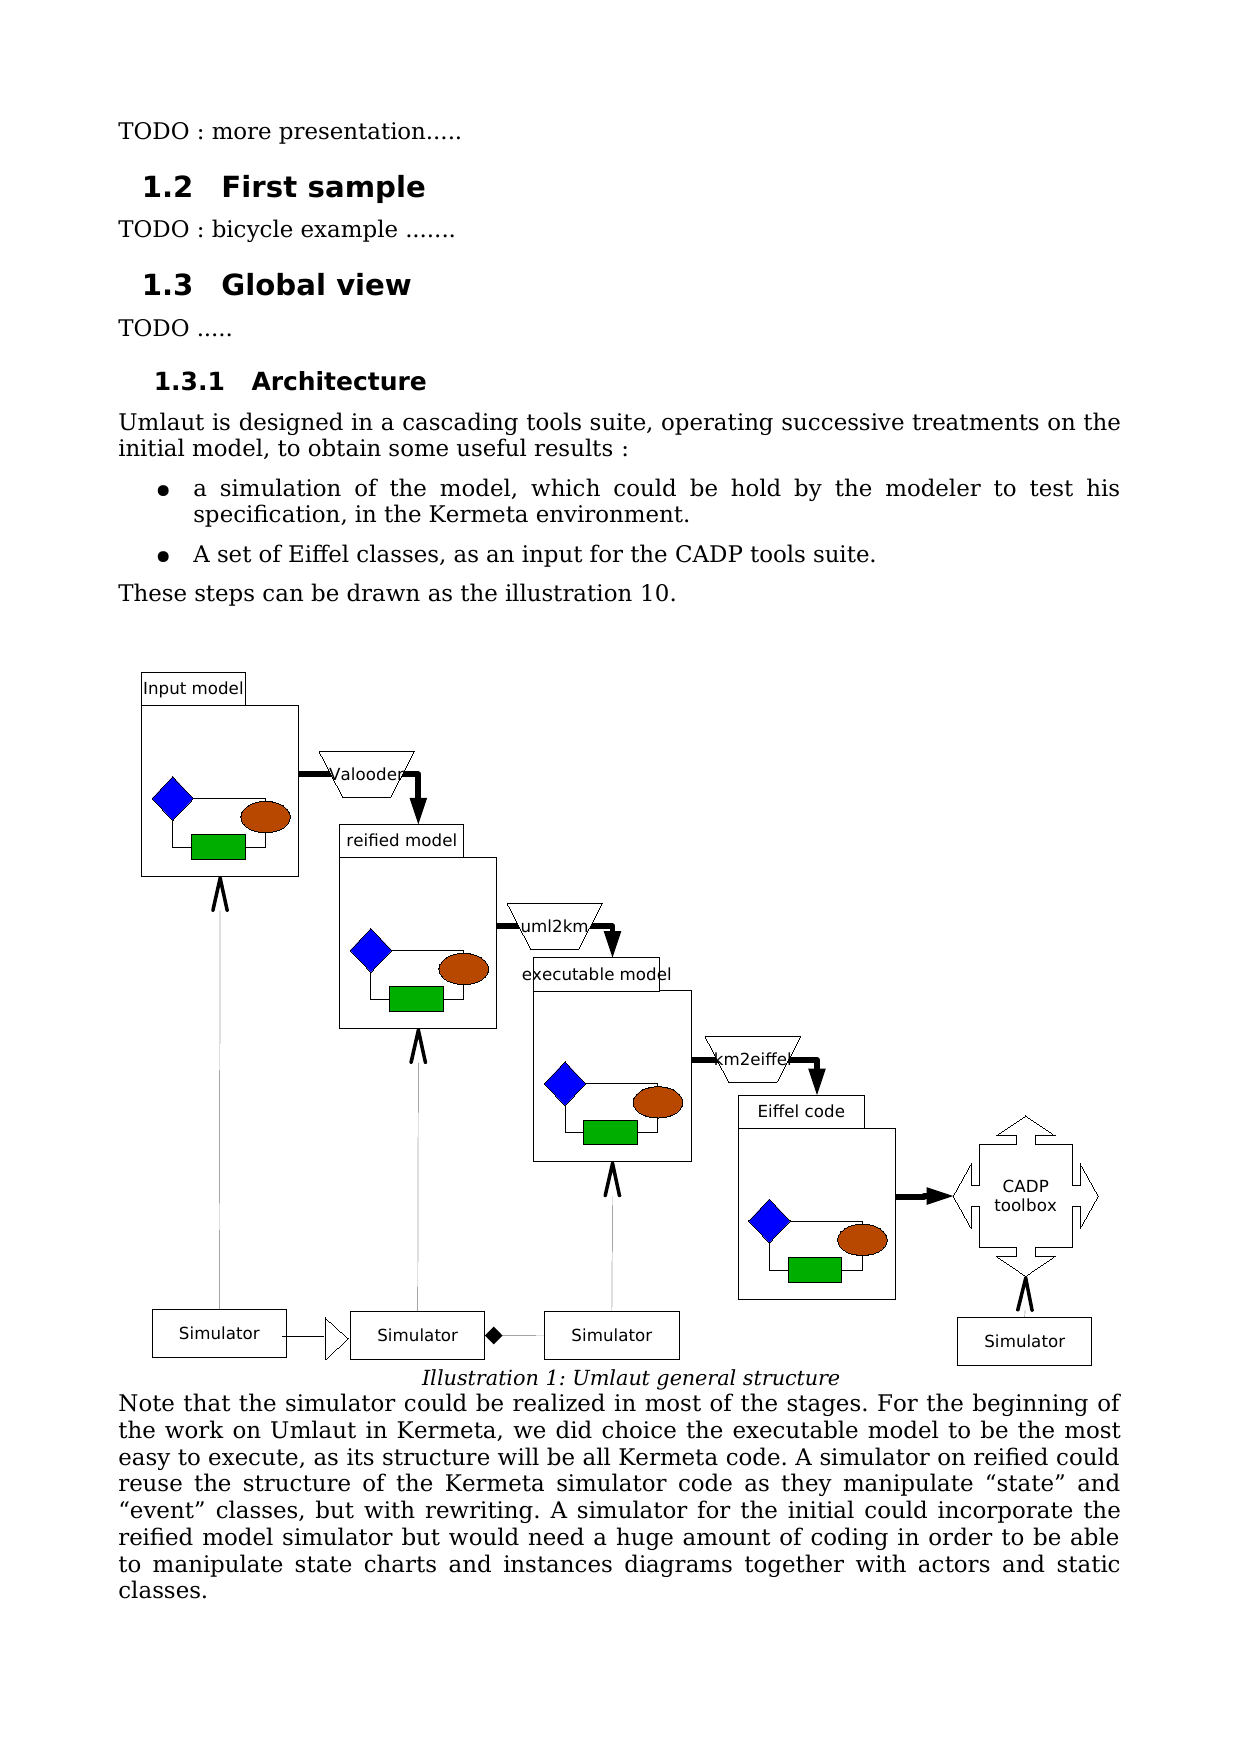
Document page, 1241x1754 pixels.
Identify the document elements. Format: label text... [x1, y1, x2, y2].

text TODO : more presentation..... [118, 118, 1122, 145]
text [1063, 672, 1098, 1193]
text [142, 877, 159, 1390]
text TODO : bicycle example ....... [118, 217, 1122, 243]
list a simulation of the model, which could be hold by the modeler to test his specification, in the Kermeta environment. [156, 475, 1122, 528]
list A set of Eiffel classes, as an input for the CADP tools suite. [156, 541, 1122, 568]
text TODO ..... [118, 315, 1122, 342]
text Illustration 1: Umlaut general structure [246, 672, 1063, 1195]
subtitle Architecture [153, 367, 1122, 396]
text These steps can be drawn as the illustration 10. [118, 580, 1122, 607]
text [1063, 1199, 1098, 1390]
subtitle First sample [142, 170, 1122, 204]
text Umlaut is designed in a cascading tools suite, operating successive treatments on the initial model, to obtain some useful results : [118, 409, 1122, 462]
text Note that the simulator could be realized in most of the stages. For the beginning of the work on Umlaut in Kermeta, we did choice the executable model to be the most easy to execute, as its structure will be all Kermeta code. A simulator on reified could reuse the structure of the Kermeta simulator code as they manipulate “state” and “event” classes, but with rewriting. A simulator for the initial could incorporate the reified model simulator but would need a huge amount of coding in order to be able to manipulate state charts and instances diagrams together with actors and static classes. [118, 659, 1122, 1604]
text Illustration 1: Umlaut general structure [159, 777, 1063, 1390]
subtitle Global view [142, 268, 1122, 303]
